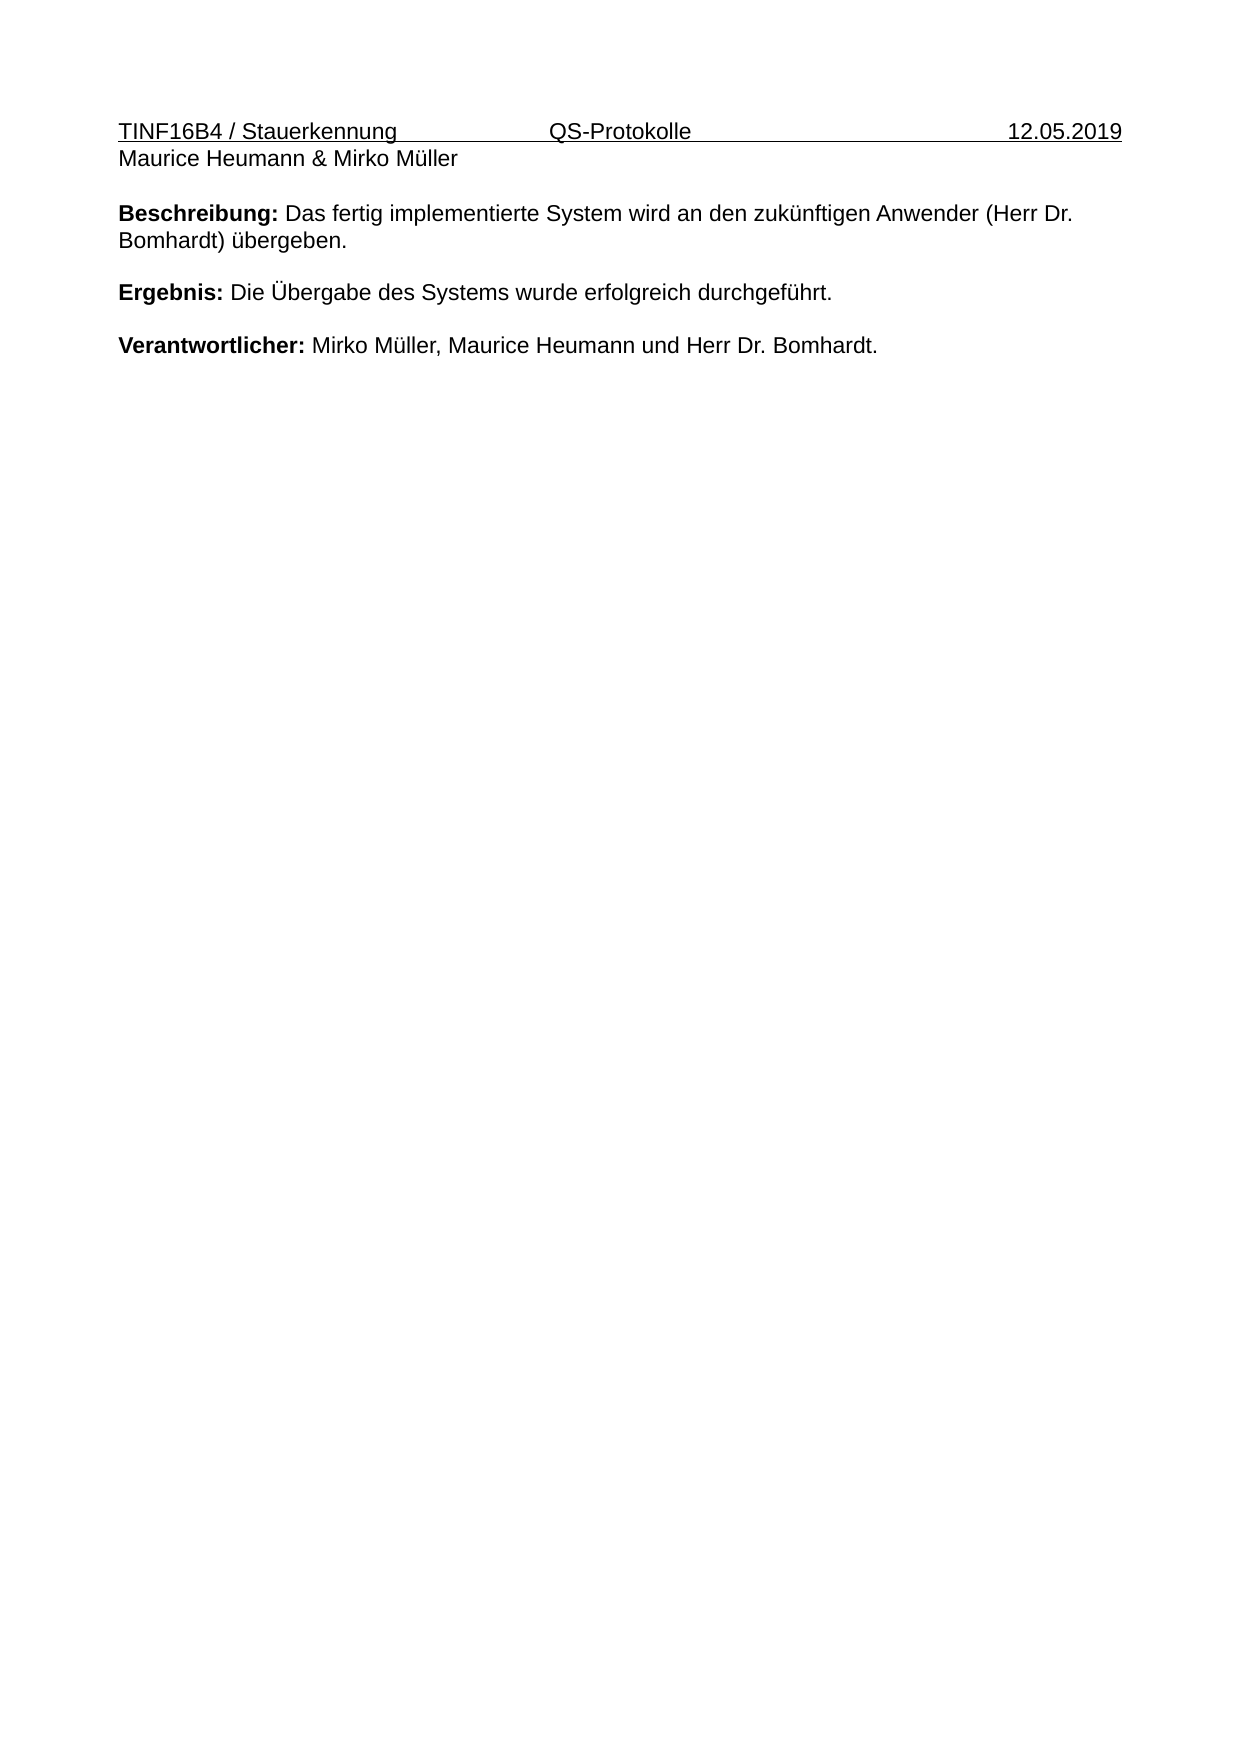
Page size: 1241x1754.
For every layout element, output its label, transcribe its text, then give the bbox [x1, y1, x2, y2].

text Beschreibung: Das fertig implementierte System wird an den zukünftigen Anwender (Herr Dr. Bomhardt) übergeben. [118, 200, 1122, 253]
text Ergebnis: Die Übergabe des Systems wurde erfolgreich durchgeführt. [118, 279, 1122, 306]
text Verantwortlicher: Mirko Müller, Maurice Heumann und Herr Dr. Bomhardt. [118, 332, 1122, 358]
